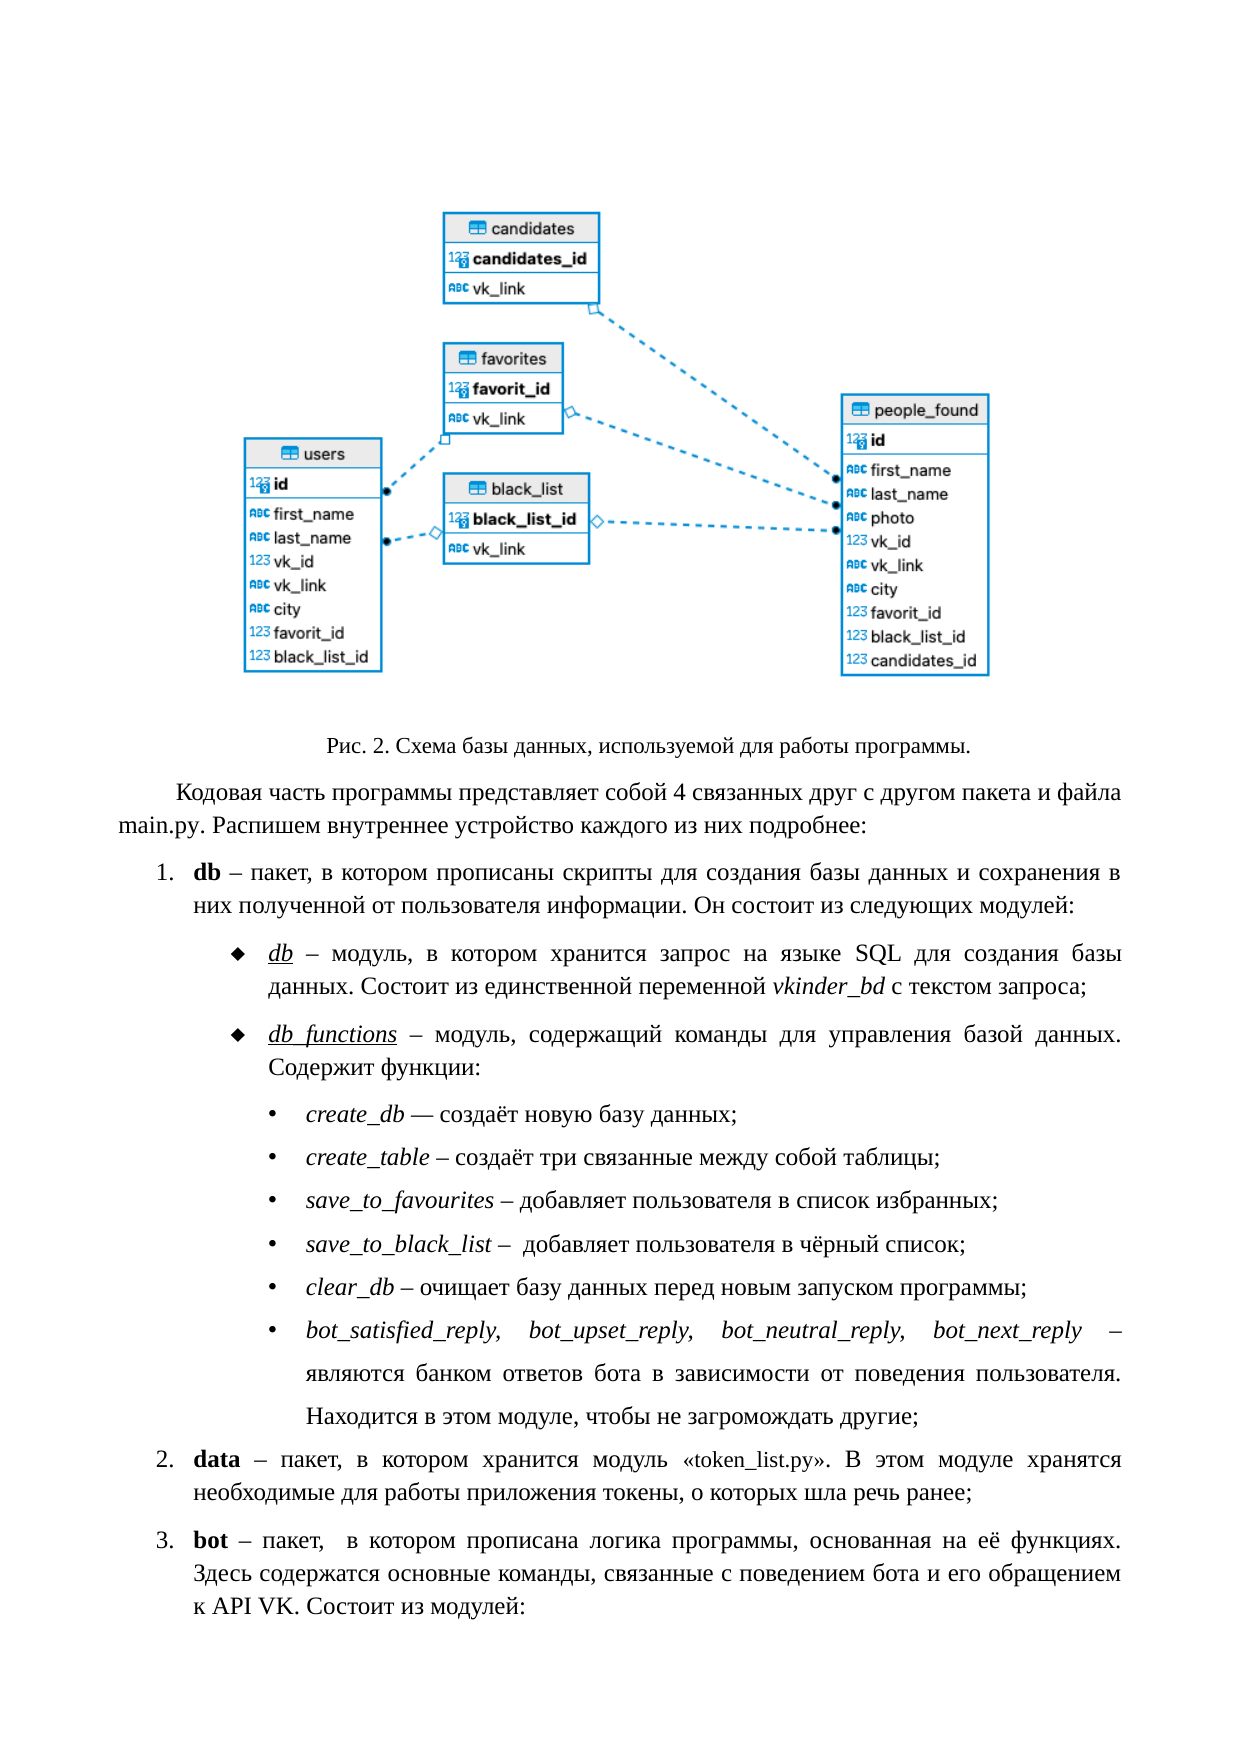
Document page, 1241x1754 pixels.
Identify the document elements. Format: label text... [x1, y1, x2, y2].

list save_to_black_list – добавляет пользователя в чёрный список; [268, 1229, 1122, 1257]
list create_table – создаёт три связанные между собой таблицы; [268, 1142, 1122, 1171]
list save_to_favourites – добавляет пользователя в список избранных; [268, 1186, 1122, 1214]
text Рис. 2. Схема базы данных, используемой для работы программы. [118, 118, 1122, 758]
list db – пакет, в котором прописаны скрипты для создания базы данных и сохранения в них полученной от пользователя информации. Он состоит из следующих модулей: [156, 857, 1122, 919]
list db – модуль, в котором хранится запрос на языке SQL для создания базы данных. Состоит из единственной переменной vkinder_bd с текстом запроса; [231, 938, 1122, 1000]
list bot – пакет, в котором прописана логика программы, основанная на её функциях. Здесь содержатся основные команды, связанные с поведением бота и его обращением к API VK. Состоит из модулей: [156, 1525, 1122, 1620]
text Кодовая часть программы представляет собой 4 связанных друг с другом пакета и файла main.py. Распишем внутреннее устройство каждого из них подробнее: [118, 777, 1122, 838]
list db_functions – модуль, содержащий команды для управления базой данных. Содержит функции: [231, 1019, 1122, 1080]
list bot_satisfied_reply, bot_upset_reply, bot_neutral_reply, bot_next_reply – являются банком ответов бота в зависимости от поведения пользователя. Находится в этом модуле, чтобы не загромождать другие; [268, 1315, 1122, 1430]
list data – пакет, в котором хранится модуль «token_list.py». В этом модуле хранятся необходимые для работы приложения токены, о которых шла речь ранее; [156, 1444, 1122, 1506]
picture [225, 118, 1015, 729]
list create_db — создаёт новую базу данных; [268, 1099, 1122, 1128]
list clear_db – очищает базу данных перед новым запуском программы; [268, 1272, 1122, 1301]
